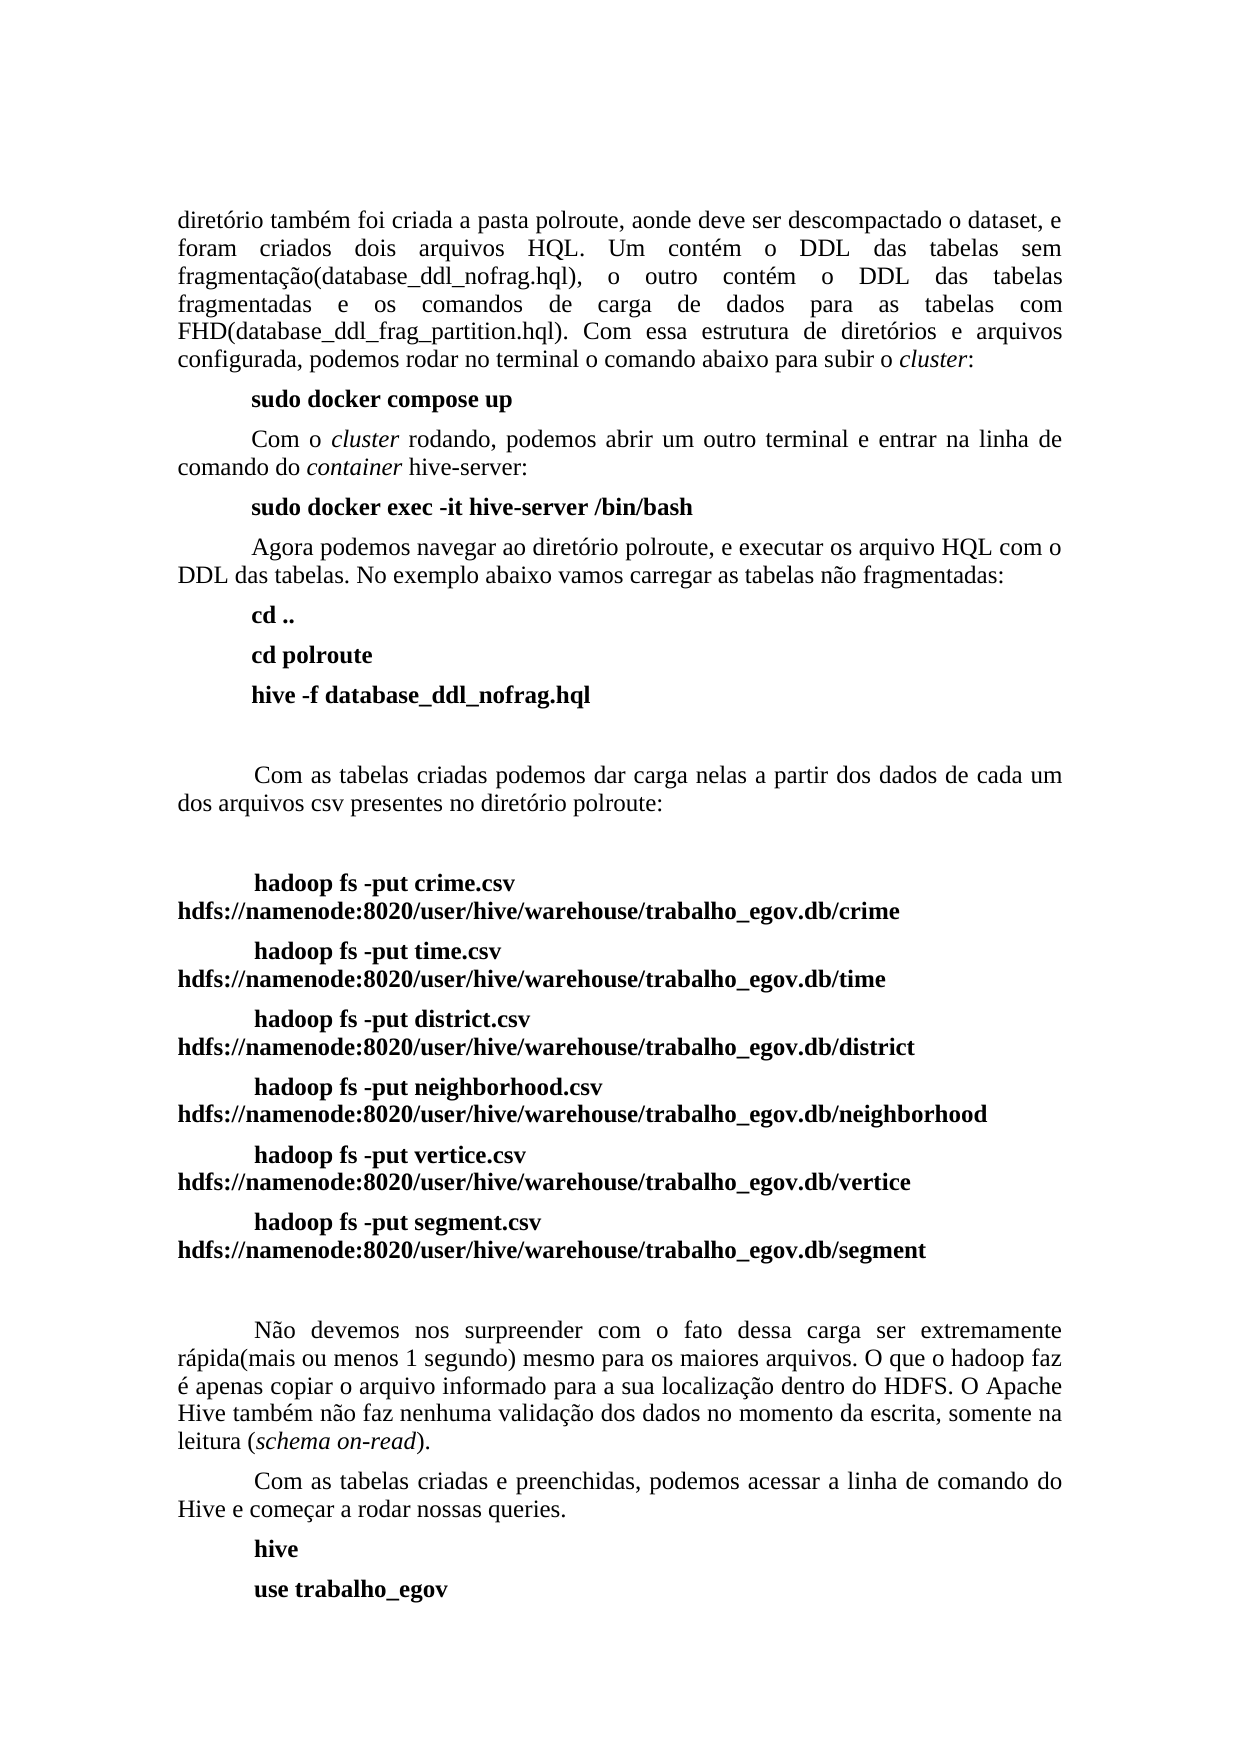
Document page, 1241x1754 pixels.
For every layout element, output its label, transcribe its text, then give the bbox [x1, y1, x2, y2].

text Com as tabelas criadas e preenchidas, podemos acessar a linha de comando do Hive e começar a rodar nossas queries. [177, 1467, 1063, 1523]
text use trabalho_egov [177, 1575, 1063, 1603]
text Com as tabelas criadas podemos dar carga nelas a partir dos dados de cada um dos arquivos csv presentes no diretório polroute: [177, 762, 1063, 817]
text hadoop fs -put vertice.csv hdfs://namenode:8020/user/hive/warehouse/trabalho_egov.db/vertice [177, 1141, 1063, 1196]
text hadoop fs -put neighborhood.csv hdfs://namenode:8020/user/hive/warehouse/trabalho_egov.db/neighborhood [177, 1073, 1063, 1128]
text hadoop fs -put crime.csv hdfs://namenode:8020/user/hive/warehouse/trabalho_egov.db/crime [177, 869, 1063, 925]
text hive -f database_ddl_nofrag.hql [177, 681, 1063, 709]
text Não devemos nos surpreender com o fato dessa carga ser extremamente rápida(mais ou menos 1 segundo) mesmo para os maiores arquivos. O que o hadoop faz é apenas copiar o arquivo informado para a sua localização dentro do HDFS. O Apache Hive também não faz nenhuma validação dos dados no momento da escrita, somente na leitura (schema on-read). [177, 1316, 1063, 1455]
text hive [177, 1535, 1063, 1563]
text hadoop fs -put time.csv hdfs://namenode:8020/user/hive/warehouse/trabalho_egov.db/time [177, 937, 1063, 993]
text hadoop fs -put segment.csv hdfs://namenode:8020/user/hive/warehouse/trabalho_egov.db/segment [177, 1208, 1063, 1264]
text diretório também foi criada a pasta polroute, aonde deve ser descompactado o dataset, e foram criados dois arquivos HQL. Um contém o DDL das tabelas sem fragmentação(database_ddl_nofrag.hql), o outro contém o DDL das tabelas fragmentadas e os comandos de carga de dados para as tabelas com FHD(database_ddl_frag_partition.hql). Com essa estrutura de diretórios e arquivos configurada, podemos rodar no terminal o comando abaixo para subir o cluster: [177, 207, 1063, 373]
text sudo docker exec -it hive-server /bin/bash [177, 493, 1063, 521]
text cd polroute [177, 641, 1063, 669]
text Agora podemos navegar ao diretório polroute, e executar os arquivo HQL com o DDL das tabelas. No exemplo abaixo vamos carregar as tabelas não fragmentadas: [177, 533, 1063, 589]
text sudo docker compose up [177, 385, 1063, 413]
text hadoop fs -put district.csv hdfs://namenode:8020/user/hive/warehouse/trabalho_egov.db/district [177, 1005, 1063, 1061]
text Com o cluster rodando, podemos abrir um outro terminal e entrar na linha de comando do container hive-server: [177, 425, 1063, 481]
text cd .. [177, 601, 1063, 629]
